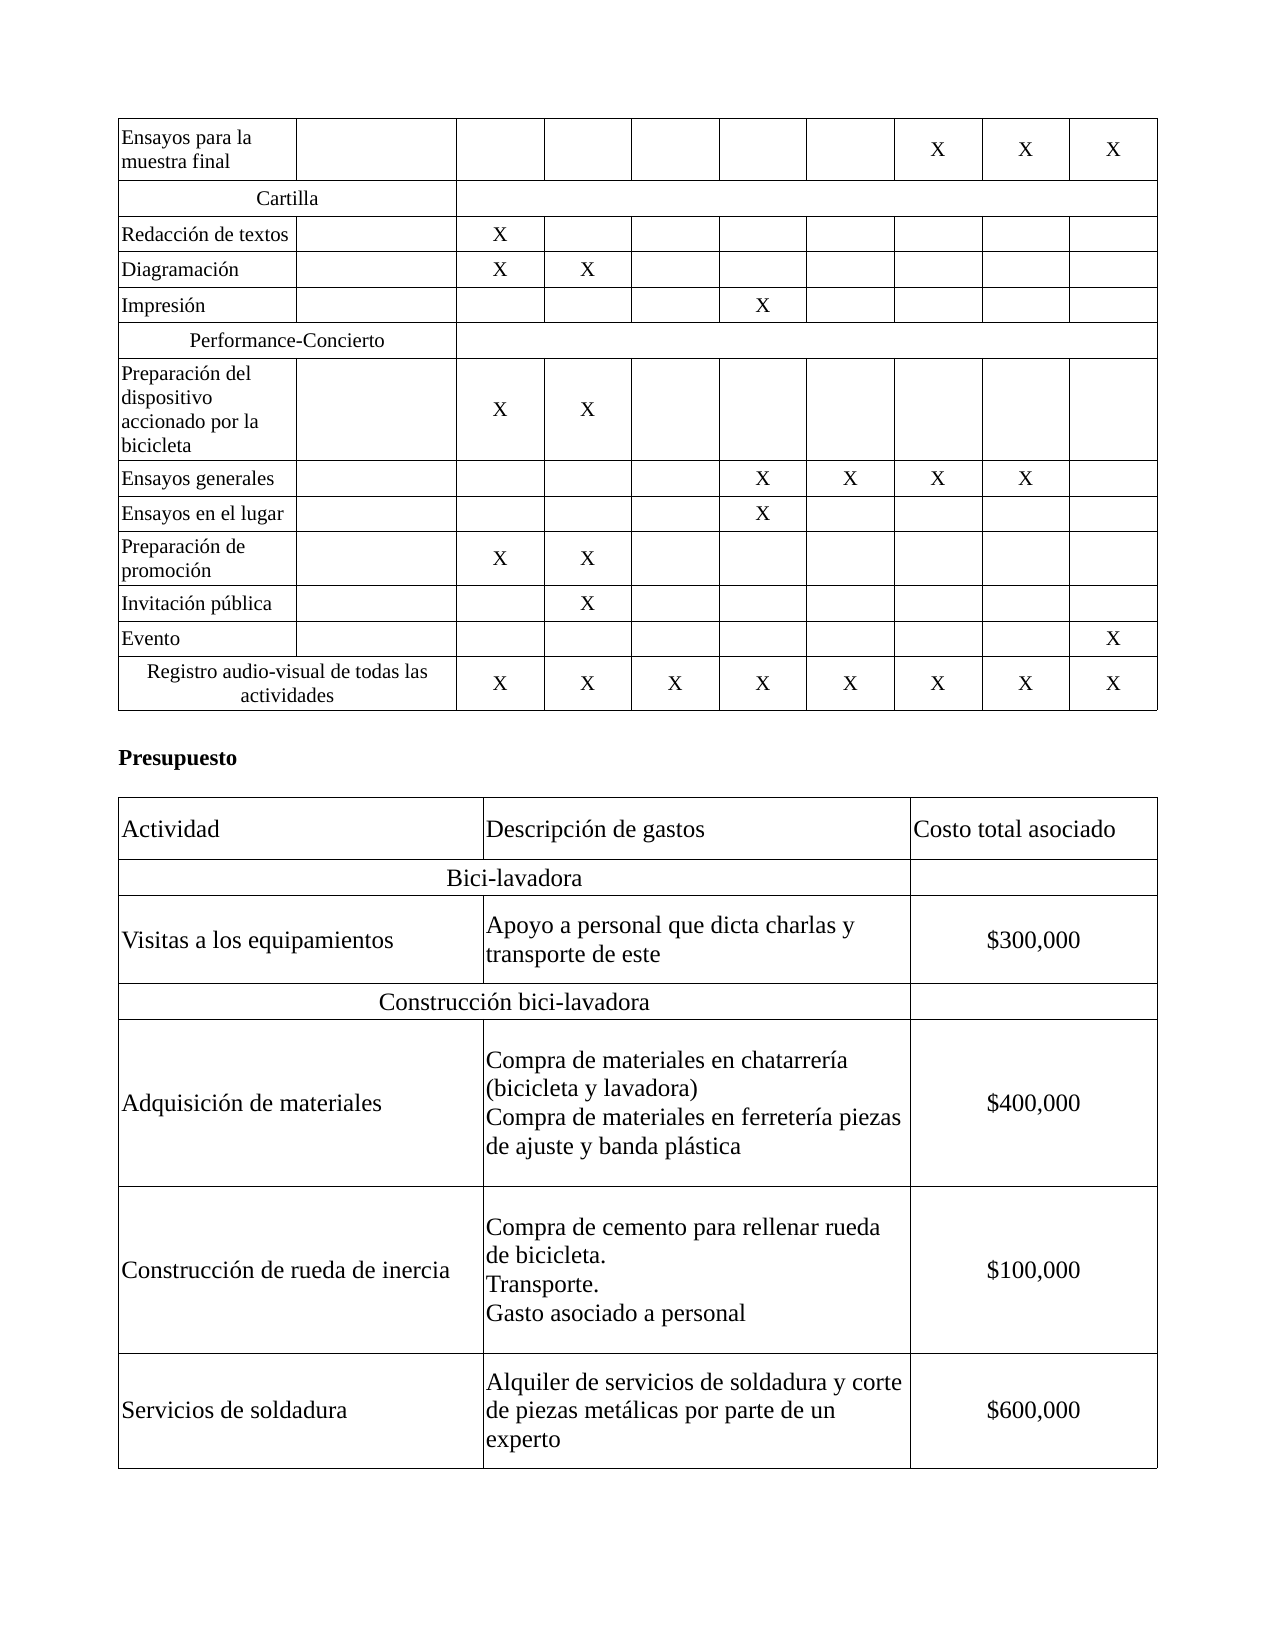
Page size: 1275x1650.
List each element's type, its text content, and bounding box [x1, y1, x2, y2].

table_cell X [983, 461, 1069, 496]
table_cell [807, 119, 894, 180]
table_cell [983, 252, 1069, 287]
table_cell X [545, 532, 631, 585]
table_cell Construcción bici-lavadora [119, 984, 910, 1019]
table_cell Apoyo a personal que dicta charlas y transporte de este [484, 896, 910, 983]
table_cell [545, 497, 631, 531]
table_cell $100.000 [911, 1187, 1157, 1352]
table_cell Servicios de soldadura [119, 1354, 483, 1468]
table_cell X [1070, 622, 1157, 656]
table_cell [1070, 497, 1157, 531]
table_cell X [545, 586, 631, 621]
table_cell [720, 586, 806, 621]
table_cell Construcción de rueda de inercia [119, 1187, 483, 1352]
table_cell X [545, 252, 631, 287]
table_cell $400.000 [911, 1020, 1157, 1186]
table_cell [297, 217, 456, 251]
table_cell [632, 252, 719, 287]
table_cell [720, 252, 806, 287]
table_cell [720, 119, 806, 180]
table_cell [895, 532, 982, 585]
table_cell [297, 622, 456, 656]
table_cell [895, 217, 982, 251]
table_cell Compra de cemento para rellenar rueda de bicicleta. Transporte. Gasto asociado a personal [484, 1187, 910, 1352]
table_cell Diagramación [119, 252, 296, 287]
table_cell X [895, 657, 982, 710]
table_cell [545, 119, 631, 180]
table_cell [457, 119, 544, 180]
table_cell [632, 461, 719, 496]
table_cell X [895, 119, 982, 180]
table_cell X [720, 461, 806, 496]
table_cell X [983, 657, 1069, 710]
table_cell [297, 586, 456, 621]
table_cell [297, 532, 456, 585]
table_cell Cartilla [119, 181, 456, 216]
table_cell [297, 119, 456, 180]
table_cell [297, 288, 456, 322]
table_cell Compra de materiales en chatarrería (bicicleta y lavadora) Compra de materiales en ferretería piezas de ajuste y banda plástica [484, 1020, 910, 1186]
table_cell [545, 217, 631, 251]
table_cell X [457, 252, 544, 287]
table_cell X [545, 657, 631, 710]
table_cell [632, 119, 719, 180]
table_cell [807, 532, 894, 585]
table_cell [632, 497, 719, 531]
table_cell Visitas a los equipamientos [119, 896, 483, 983]
table_cell [297, 497, 456, 531]
table_cell $300.000 [911, 896, 1157, 983]
table_cell X [895, 461, 982, 496]
table_cell [1070, 461, 1157, 496]
table_cell [457, 461, 544, 496]
table_cell [297, 359, 456, 460]
table_cell [545, 461, 631, 496]
table_cell [457, 586, 544, 621]
table_cell [807, 288, 894, 322]
table_header Actividad [119, 798, 483, 859]
table_cell [807, 217, 894, 251]
table_cell [297, 461, 456, 496]
table_cell Impresión [119, 288, 296, 322]
table_cell [632, 288, 719, 322]
table_cell X [720, 497, 806, 531]
table_cell [1070, 217, 1157, 251]
table_cell [720, 217, 806, 251]
table_cell Evento [119, 622, 296, 656]
table_cell X [1070, 119, 1157, 180]
table_cell Ensayos generales [119, 461, 296, 496]
table_cell X [720, 288, 806, 322]
table_cell [632, 532, 719, 585]
table_cell [807, 252, 894, 287]
table_cell $600.000 [911, 1354, 1157, 1468]
table_cell X [1070, 657, 1157, 710]
table_cell Ensayos para la muestra final [119, 119, 296, 180]
table_cell [983, 532, 1069, 585]
table_cell [1070, 359, 1157, 460]
table_cell X [720, 657, 806, 710]
table_cell [632, 217, 719, 251]
table_cell Preparación de promoción [119, 532, 296, 585]
table_cell Preparación del dispositivo accionado por la bicicleta [119, 359, 296, 460]
table_cell [545, 622, 631, 656]
table_cell [1070, 586, 1157, 621]
table_cell [895, 288, 982, 322]
table_cell [457, 323, 1157, 358]
table_header Costo total asociado [911, 798, 1157, 859]
table_cell X [457, 359, 544, 460]
table_cell [895, 622, 982, 656]
table_cell [895, 586, 982, 621]
table_cell Ensayos en el lugar [119, 497, 296, 531]
table_cell [983, 622, 1069, 656]
table_cell [632, 622, 719, 656]
table_cell [632, 586, 719, 621]
table_cell [983, 288, 1069, 322]
table_cell [983, 359, 1069, 460]
table_cell Redacción de textos [119, 217, 296, 251]
table_cell [807, 622, 894, 656]
table_cell Alquiler de servicios de soldadura y corte de piezas metálicas por parte de un experto [484, 1354, 910, 1468]
table_cell [983, 497, 1069, 531]
table_header Descripción de gastos [484, 798, 910, 859]
table_cell [807, 586, 894, 621]
table_cell [632, 359, 719, 460]
table_cell [457, 288, 544, 322]
table_cell [1070, 252, 1157, 287]
table_cell [1070, 532, 1157, 585]
table_cell [895, 497, 982, 531]
table_cell Bici-lavadora [119, 860, 910, 895]
table_cell X [807, 461, 894, 496]
table_cell [983, 217, 1069, 251]
table_cell [297, 252, 456, 287]
table_cell X [457, 532, 544, 585]
table_cell Invitación pública [119, 586, 296, 621]
table_cell X [983, 119, 1069, 180]
table_cell [457, 622, 544, 656]
table_cell [911, 860, 1157, 895]
table_cell Registro audio-visual de todas las actividades [119, 657, 456, 710]
table_cell [1070, 288, 1157, 322]
table_cell [895, 252, 982, 287]
table_cell [720, 532, 806, 585]
table_cell Adquisición de materiales [119, 1020, 483, 1186]
table_cell [457, 497, 544, 531]
table_cell [720, 622, 806, 656]
table_cell [807, 359, 894, 460]
table_cell [457, 181, 1157, 216]
table_cell [720, 359, 806, 460]
table_cell X [632, 657, 719, 710]
table_cell X [807, 657, 894, 710]
table_cell [895, 359, 982, 460]
table_cell X [457, 217, 544, 251]
table_cell X [545, 359, 631, 460]
table_cell Performance-Concierto [119, 323, 456, 358]
table_cell [911, 984, 1157, 1019]
text Presupuesto [118, 744, 1157, 771]
table_cell [983, 586, 1069, 621]
table_cell [807, 497, 894, 531]
table_cell [545, 288, 631, 322]
table_cell X [457, 657, 544, 710]
